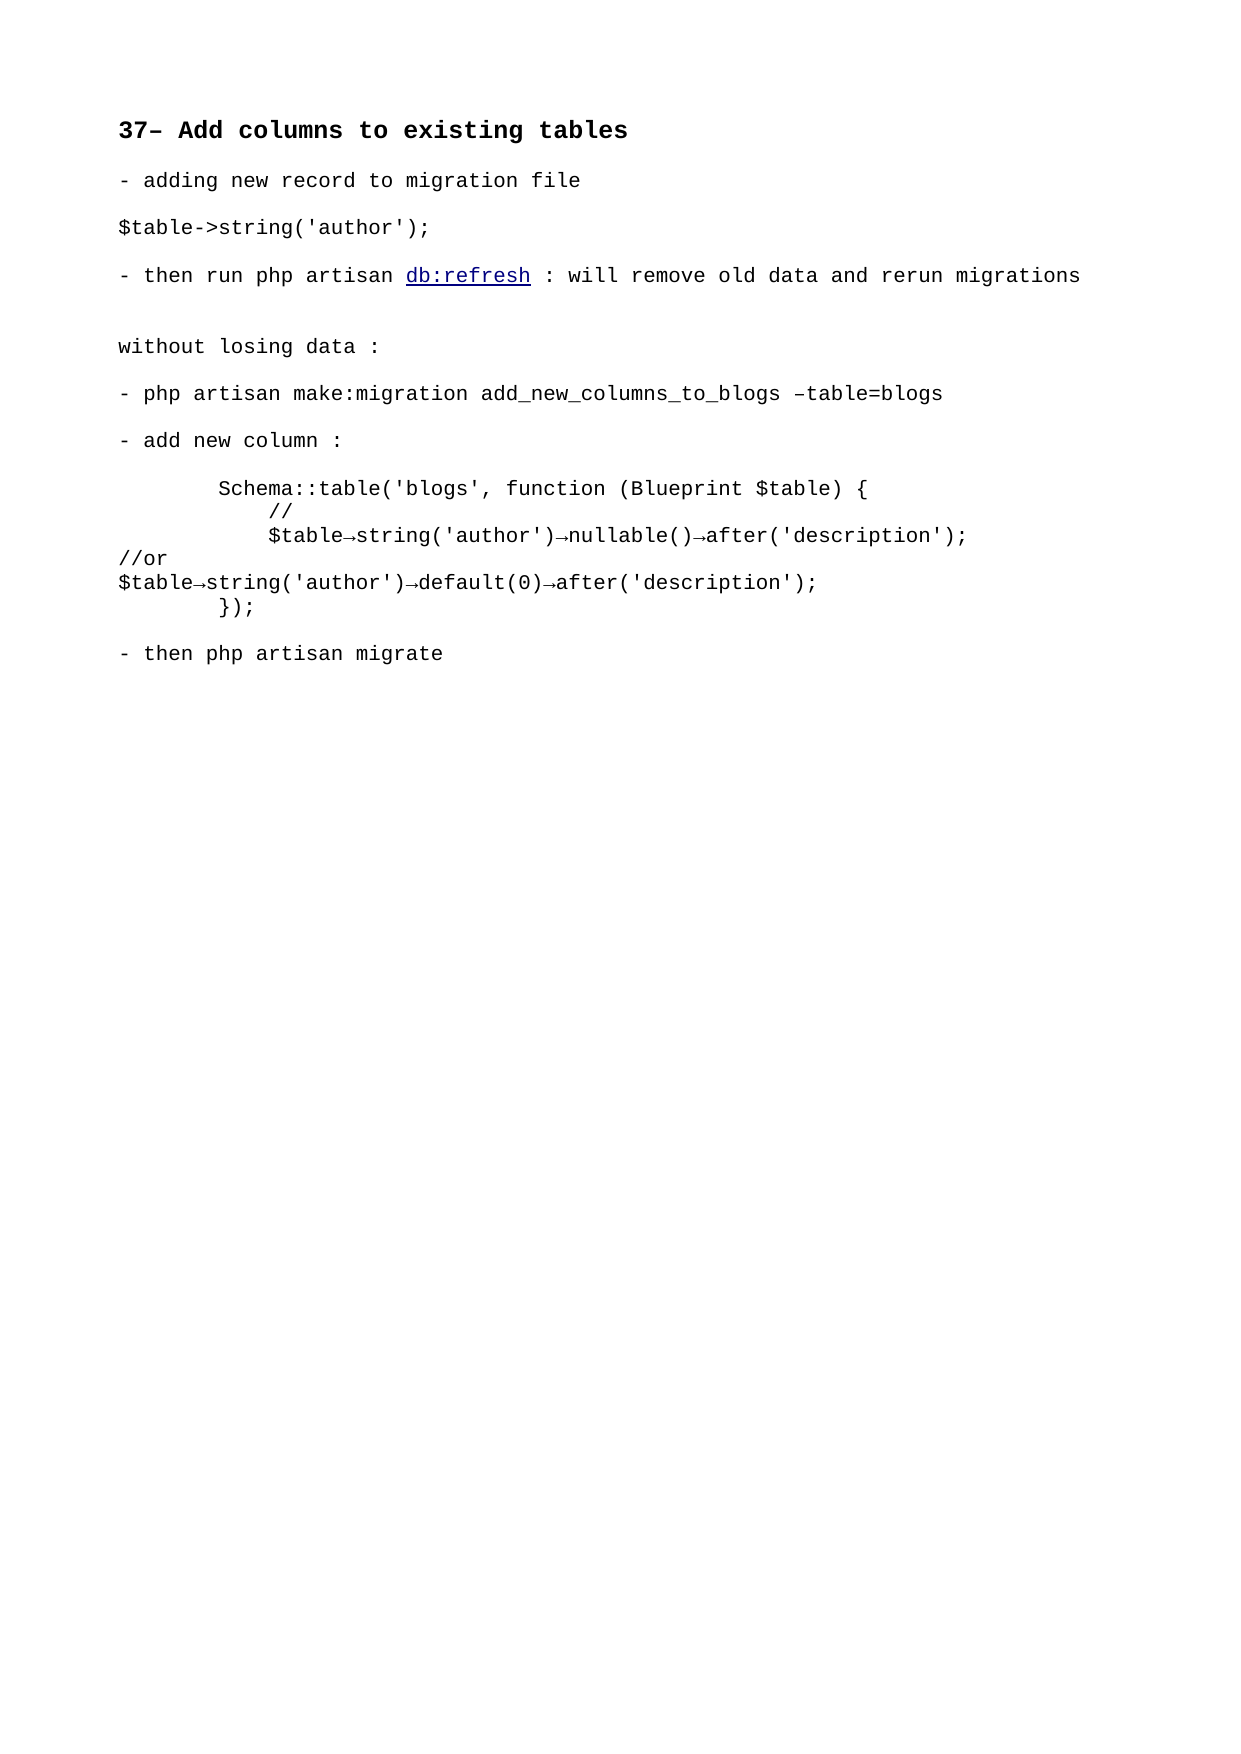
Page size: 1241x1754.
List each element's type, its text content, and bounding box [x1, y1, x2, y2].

text $table->string('author'); [118, 217, 1122, 241]
text without losing data : [118, 336, 1122, 359]
text - then php artisan migrate [118, 643, 1122, 667]
text Schema::table('blogs', function (Blueprint $table) { [118, 454, 1122, 501]
text - php artisan make:migration add_new_columns_to_blogs –table=blogs [118, 383, 1122, 407]
text - adding new record to migration file [118, 170, 1122, 194]
text - then run php artisan db:refresh : will remove old data and rerun migrations [118, 265, 1122, 288]
text }); [118, 596, 1122, 619]
text // [118, 501, 1122, 525]
text 37– Add columns to existing tables [118, 118, 1122, 146]
text $table→string('author')→nullable()→after('description'); //or $table→string('author')→default(0)→after('description'); [118, 525, 1122, 596]
text - add new column : [118, 430, 1122, 454]
